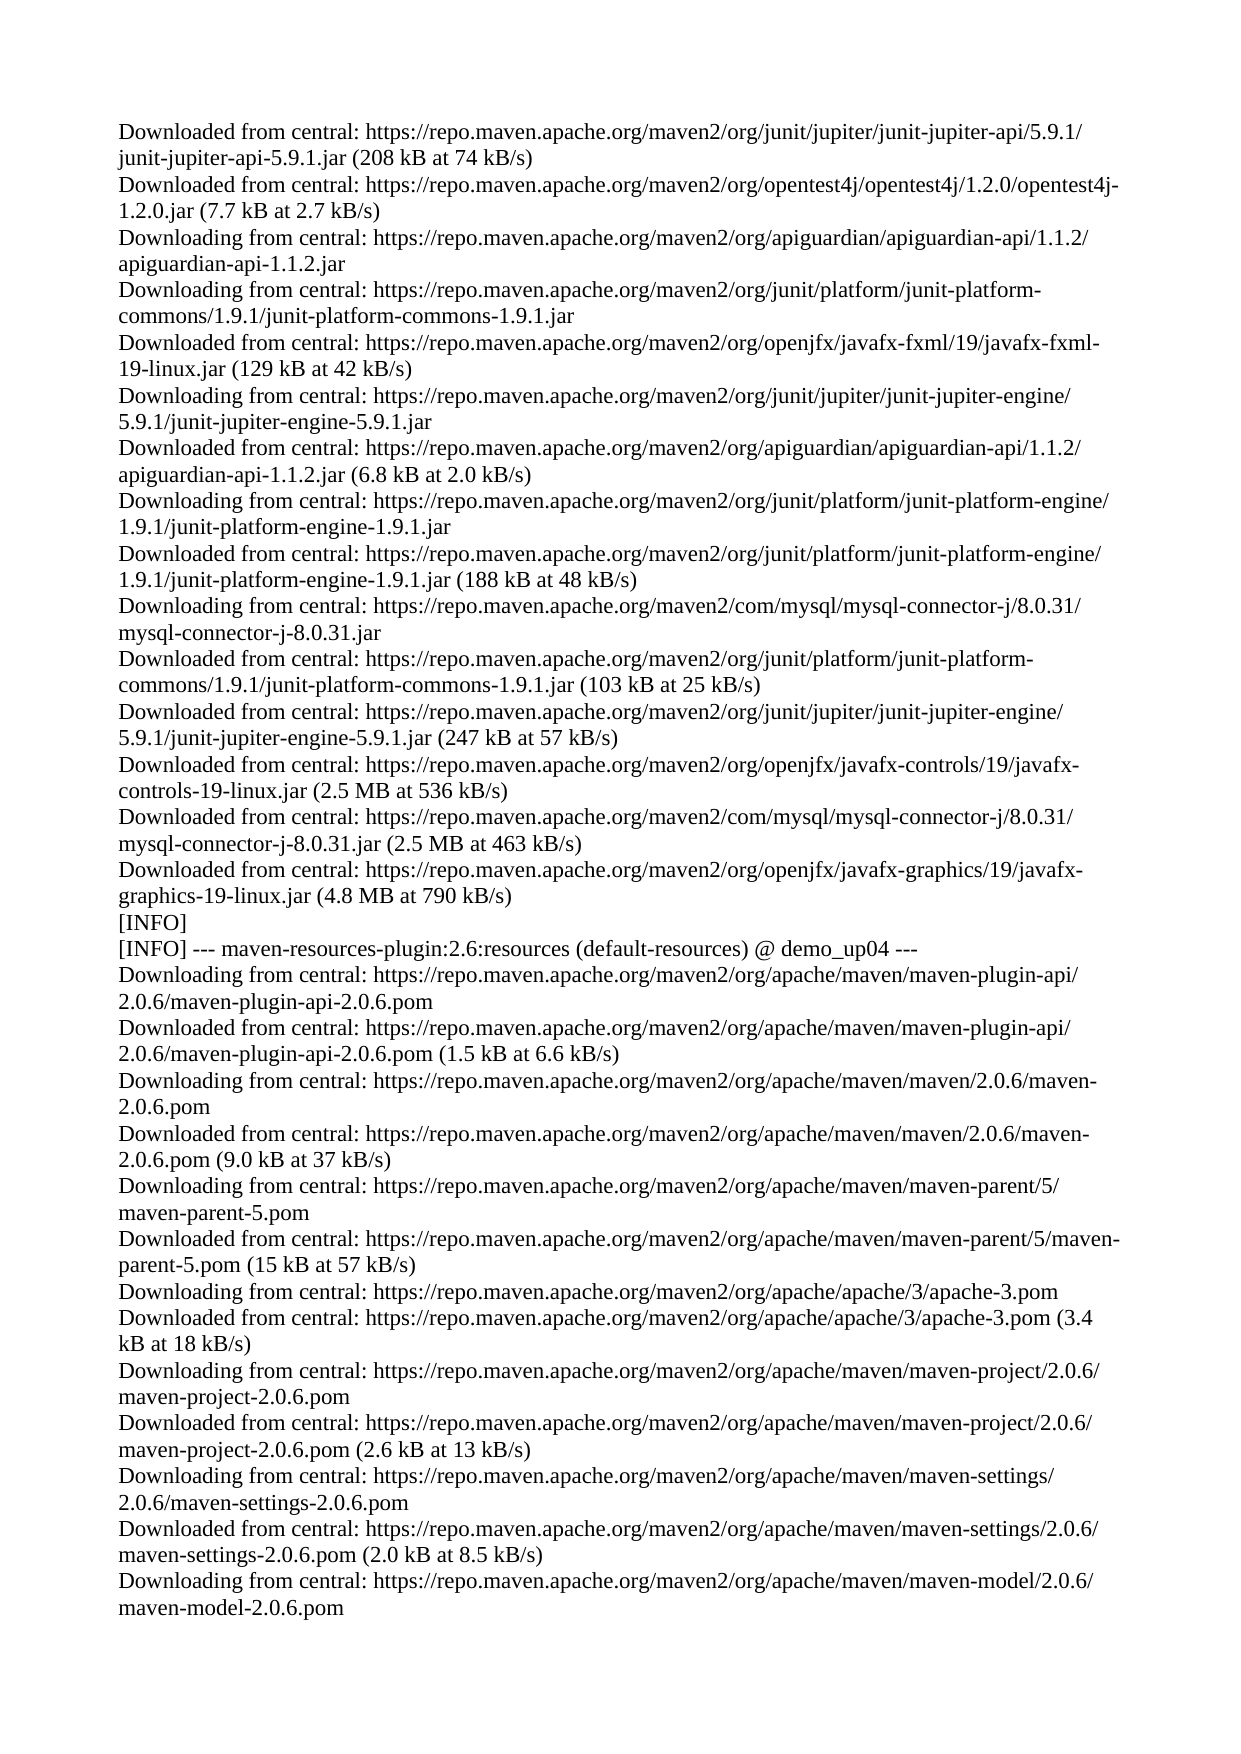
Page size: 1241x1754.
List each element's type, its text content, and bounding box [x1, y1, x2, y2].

text Downloaded from central: https://repo.maven.apache.org/maven2/org/opentest4j/opentest4j/1.2.0/opentest4j-1.2.0.jar (7.7 kB at 2.7 kB/s) [118, 171, 1122, 223]
text Downloaded from central: https://repo.maven.apache.org/maven2/org/openjfx/javafx-graphics/19/javafx-graphics-19-linux.jar (4.8 MB at 790 kB/s) [118, 856, 1122, 909]
text Downloading from central: https://repo.maven.apache.org/maven2/org/apache/maven/maven/2.0.6/maven-2.0.6.pom [118, 1067, 1122, 1119]
text Downloaded from central: https://repo.maven.apache.org/maven2/org/junit/platform/junit-platform-commons/1.9.1/junit-platform-commons-1.9.1.jar (103 kB at 25 kB/s) [118, 645, 1122, 698]
text Downloading from central: https://repo.maven.apache.org/maven2/org/junit/platform/junit-platform-commons/1.9.1/junit-platform-commons-1.9.1.jar [118, 276, 1122, 329]
text Downloading from central: https://repo.maven.apache.org/maven2/org/apache/maven/maven-project/2.0.6/maven-project-2.0.6.pom [118, 1357, 1122, 1409]
text Downloaded from central: https://repo.maven.apache.org/maven2/com/mysql/mysql-connector-j/8.0.31/mysql-connector-j-8.0.31.jar (2.5 MB at 463 kB/s) [118, 803, 1122, 856]
text Downloaded from central: https://repo.maven.apache.org/maven2/org/apiguardian/apiguardian-api/1.1.2/apiguardian-api-1.1.2.jar (6.8 kB at 2.0 kB/s) [118, 434, 1122, 487]
text Downloading from central: https://repo.maven.apache.org/maven2/org/junit/platform/junit-platform-engine/1.9.1/junit-platform-engine-1.9.1.jar [118, 487, 1122, 540]
text [INFO] [118, 909, 1122, 935]
text Downloading from central: https://repo.maven.apache.org/maven2/org/apache/maven/maven-settings/2.0.6/maven-settings-2.0.6.pom [118, 1462, 1122, 1515]
text Downloaded from central: https://repo.maven.apache.org/maven2/org/apache/maven/maven-project/2.0.6/maven-project-2.0.6.pom (2.6 kB at 13 kB/s) [118, 1409, 1122, 1462]
text Downloaded from central: https://repo.maven.apache.org/maven2/org/openjfx/javafx-controls/19/javafx-controls-19-linux.jar (2.5 MB at 536 kB/s) [118, 751, 1122, 803]
text Downloading from central: https://repo.maven.apache.org/maven2/org/apache/maven/maven-model/2.0.6/maven-model-2.0.6.pom [118, 1568, 1122, 1620]
text Downloaded from central: https://repo.maven.apache.org/maven2/org/openjfx/javafx-fxml/19/javafx-fxml-19-linux.jar (129 kB at 42 kB/s) [118, 329, 1122, 382]
text Downloaded from central: https://repo.maven.apache.org/maven2/org/apache/apache/3/apache-3.pom (3.4 kB at 18 kB/s) [118, 1304, 1122, 1357]
text Downloaded from central: https://repo.maven.apache.org/maven2/org/apache/maven/maven-settings/2.0.6/maven-settings-2.0.6.pom (2.0 kB at 8.5 kB/s) [118, 1515, 1122, 1568]
text Downloading from central: https://repo.maven.apache.org/maven2/org/apache/maven/maven-plugin-api/2.0.6/maven-plugin-api-2.0.6.pom [118, 961, 1122, 1014]
text Downloaded from central: https://repo.maven.apache.org/maven2/org/apache/maven/maven-parent/5/maven-parent-5.pom (15 kB at 57 kB/s) [118, 1225, 1122, 1278]
text Downloaded from central: https://repo.maven.apache.org/maven2/org/apache/maven/maven-plugin-api/2.0.6/maven-plugin-api-2.0.6.pom (1.5 kB at 6.6 kB/s) [118, 1014, 1122, 1067]
text Downloaded from central: https://repo.maven.apache.org/maven2/org/junit/platform/junit-platform-engine/1.9.1/junit-platform-engine-1.9.1.jar (188 kB at 48 kB/s) [118, 540, 1122, 592]
text Downloaded from central: https://repo.maven.apache.org/maven2/org/junit/jupiter/junit-jupiter-engine/5.9.1/junit-jupiter-engine-5.9.1.jar (247 kB at 57 kB/s) [118, 698, 1122, 751]
text Downloading from central: https://repo.maven.apache.org/maven2/org/junit/jupiter/junit-jupiter-engine/5.9.1/junit-jupiter-engine-5.9.1.jar [118, 382, 1122, 434]
text Downloading from central: https://repo.maven.apache.org/maven2/org/apiguardian/apiguardian-api/1.1.2/apiguardian-api-1.1.2.jar [118, 223, 1122, 276]
text Downloading from central: https://repo.maven.apache.org/maven2/com/mysql/mysql-connector-j/8.0.31/mysql-connector-j-8.0.31.jar [118, 592, 1122, 645]
text Downloaded from central: https://repo.maven.apache.org/maven2/org/apache/maven/maven/2.0.6/maven-2.0.6.pom (9.0 kB at 37 kB/s) [118, 1119, 1122, 1172]
text Downloading from central: https://repo.maven.apache.org/maven2/org/apache/apache/3/apache-3.pom [118, 1278, 1122, 1304]
text Downloading from central: https://repo.maven.apache.org/maven2/org/apache/maven/maven-parent/5/maven-parent-5.pom [118, 1172, 1122, 1225]
text [INFO] --- maven-resources-plugin:2.6:resources (default-resources) @ demo_up04 --- [118, 935, 1122, 961]
text Downloaded from central: https://repo.maven.apache.org/maven2/org/junit/jupiter/junit-jupiter-api/5.9.1/junit-jupiter-api-5.9.1.jar (208 kB at 74 kB/s) [118, 118, 1122, 171]
